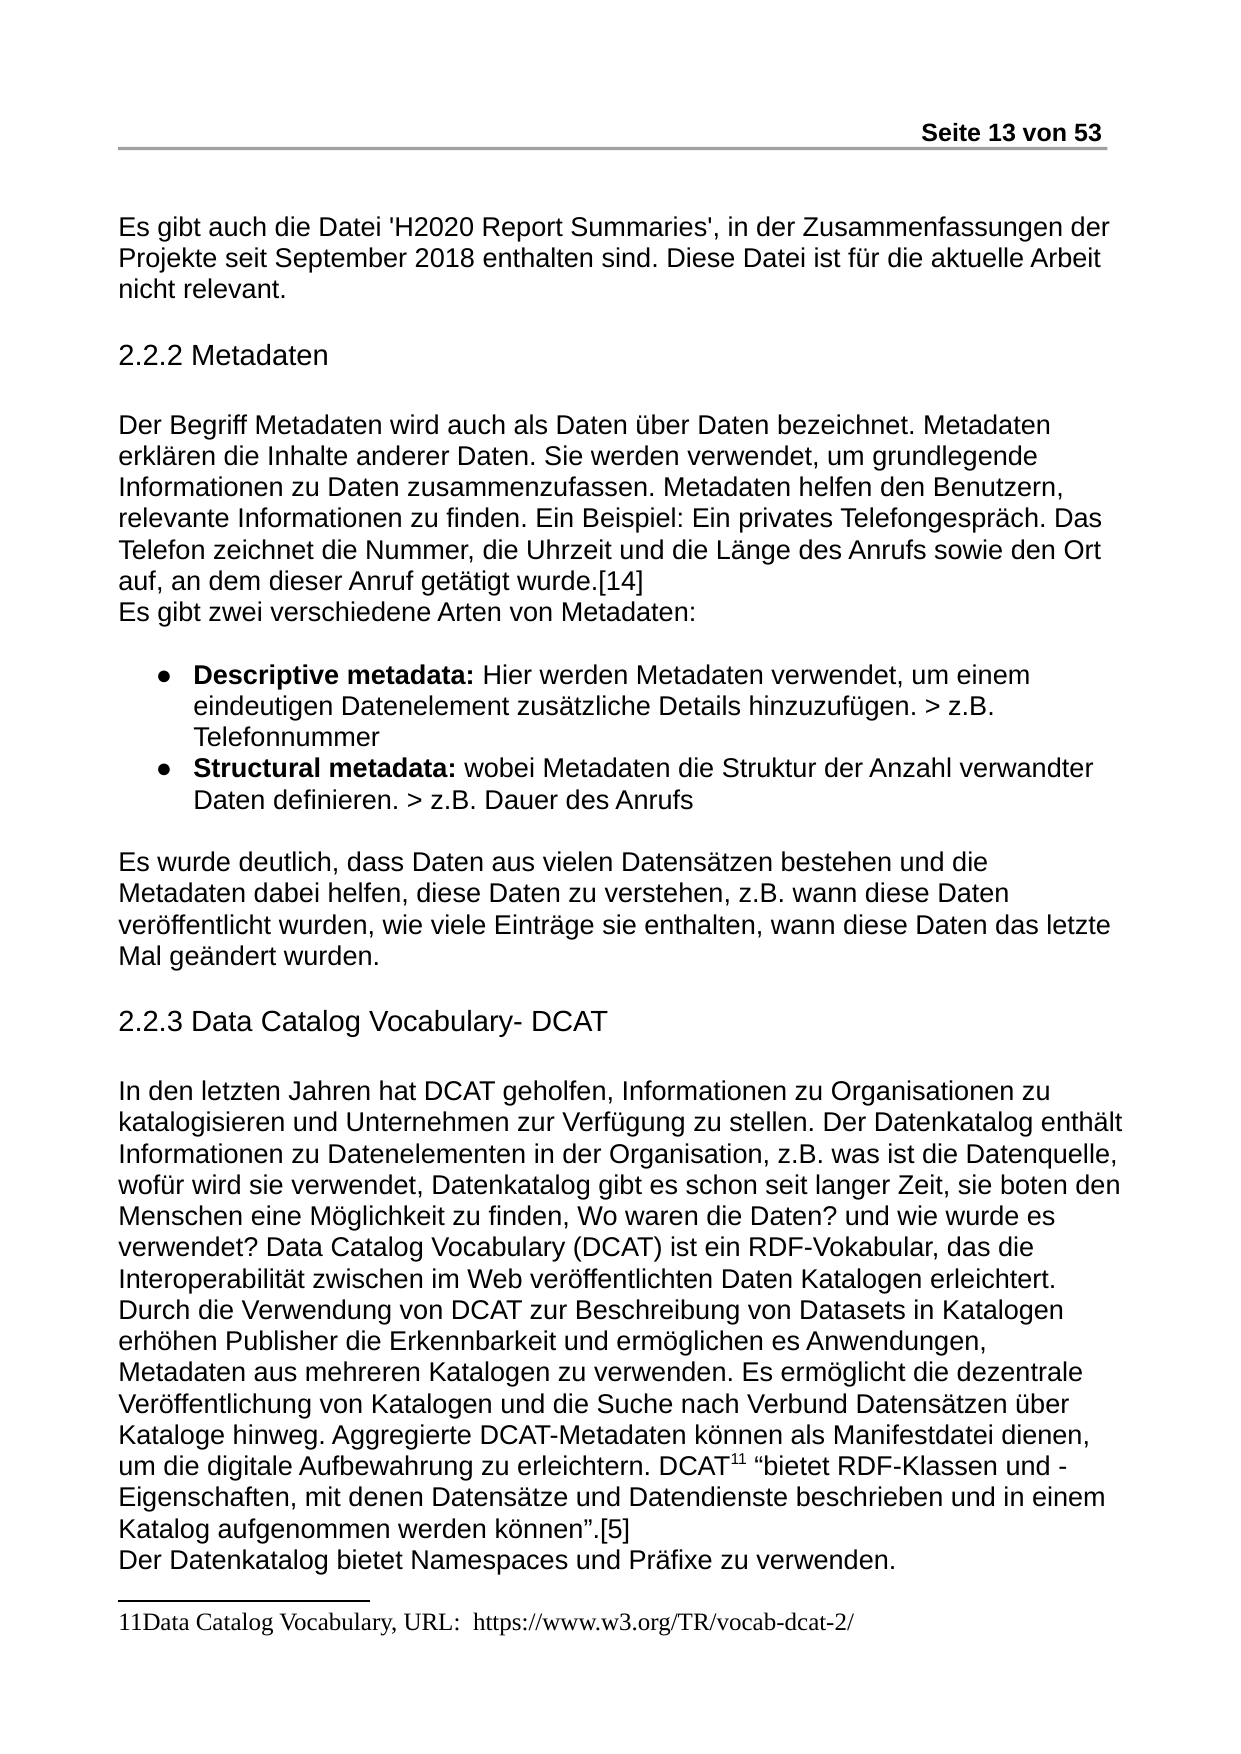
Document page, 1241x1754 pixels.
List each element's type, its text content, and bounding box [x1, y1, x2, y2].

subtitle 2.2.3 Data Catalog Vocabulary- DCAT [118, 1004, 1123, 1038]
text Der Begriff Metadaten wird auch als Daten über Daten bezeichnet. Metadaten erklären die Inhalte anderer Daten. Sie werden verwendet, um grundlegende Informationen zu Daten zusammenzufassen. Metadaten helfen den Benutzern, relevante Informationen zu finden. Ein Beispiel: Ein privates Telefongespräch. Das Telefon zeichnet die Nummer, die Uhrzeit und die Länge des Anrufs sowie den Ort auf, an dem dieser Anruf getätigt wurde.[14] [118, 409, 1123, 596]
text Data Catalog Vocabulary, URL: https://www.w3.org/TR/vocab-dcat-2/ [118, 1607, 1123, 1636]
text Der Datenkatalog bietet Namespaces und Präfixe zu verwenden. [118, 1544, 1123, 1575]
text In den letzten Jahren hat DCAT geholfen, Informationen zu Organisationen zu katalogisieren und Unternehmen zur Verfügung zu stellen. Der Datenkatalog enthält Informationen zu Datenelementen in der Organisation, z.B. was ist die Datenquelle, wofür wird sie verwendet, Datenkatalog gibt es schon seit langer Zeit, sie boten den Menschen eine Möglichkeit zu finden, Wo waren die Daten? und wie wurde es verwendet? Data Catalog Vocabulary (DCAT) ist ein RDF-Vokabular, das die Interoperabilität zwischen im Web veröffentlichten Daten Katalogen erleichtert. Durch die Verwendung von DCAT zur Beschreibung von Datasets in Katalogen erhöhen Publisher die Erkennbarkeit und ermöglichen es Anwendungen, Metadaten aus mehreren Katalogen zu verwenden. Es ermöglicht die dezentrale Veröffentlichung von Katalogen und die Suche nach Verbund Datensätzen über Kataloge hinweg. Aggregierte DCAT-Metadaten können als Manifestdatei dienen, um die digitale Aufbewahrung zu erleichtern. DCAT “bietet RDF-Klassen und -Eigenschaften, mit denen Datensätze und Datendienste beschrieben und in einem Katalog aufgenommen werden können”.[5] [118, 1075, 1123, 1544]
text Es gibt zwei verschiedene Arten von Metadaten: [118, 596, 1123, 627]
text Es wurde deutlich, dass Daten aus vielen Datensätzen bestehen und die Metadaten dabei helfen, diese Daten zu verstehen, z.B. wann diese Daten veröffentlicht wurden, wie viele Einträge sie enthalten, wann diese Daten das letzte Mal geändert wurden. [118, 846, 1123, 971]
list Descriptive metadata: Hier werden Metadaten verwendet, um einem eindeutigen Datenelement zusätzliche Details hinzuzufügen. > z.B. Telefonnummer [156, 659, 1123, 752]
subtitle 2.2.2 Metadaten [118, 338, 1123, 372]
list Structural metadata: wobei Metadaten die Struktur der Anzahl verwandter Daten definieren. > z.B. Dauer des Anrufs [156, 752, 1123, 815]
text Es gibt auch die Datei 'H2020 Report Summaries', in der Zusammenfassungen der Projekte seit September 2018 enthalten sind. Diese Datei ist für die aktuelle Arbeit nicht relevant. [118, 211, 1123, 305]
